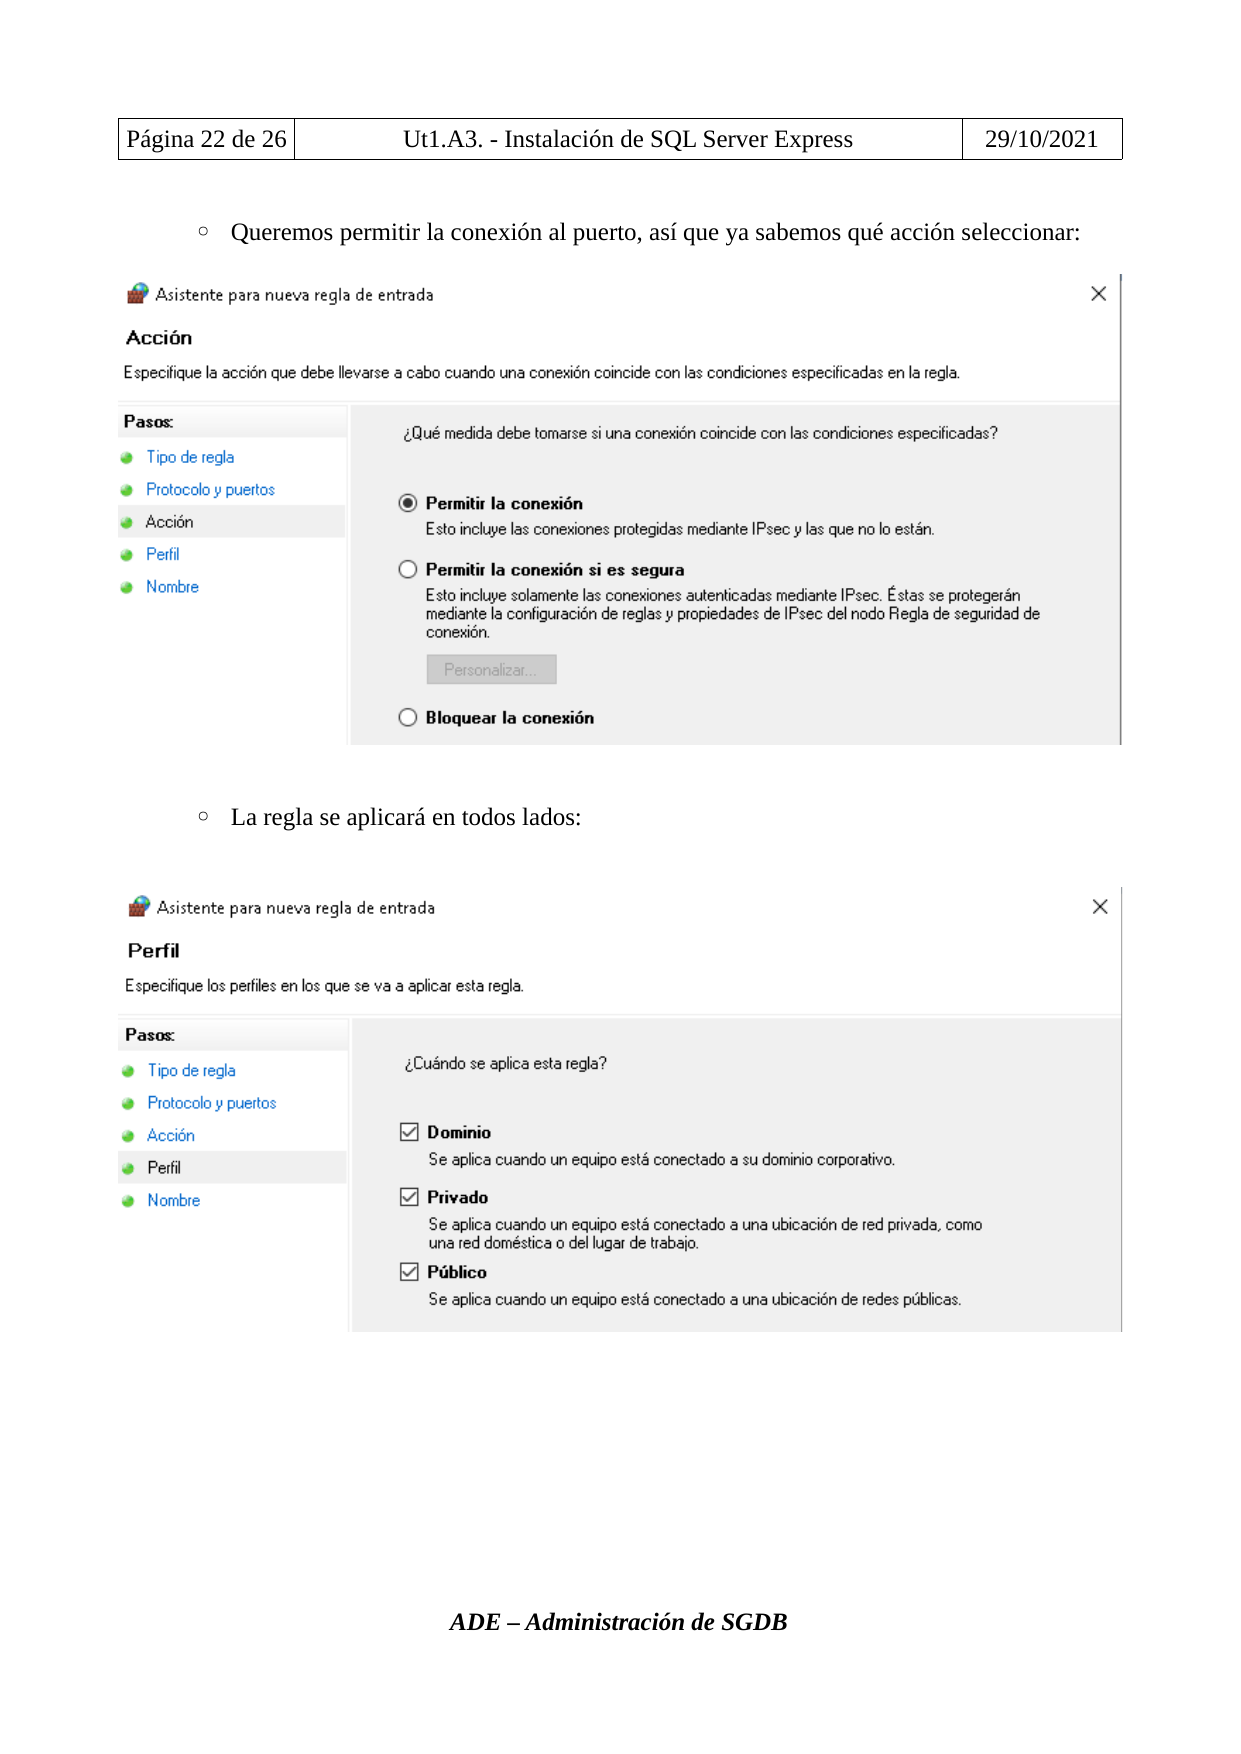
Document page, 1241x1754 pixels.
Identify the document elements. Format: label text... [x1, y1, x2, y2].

list Queremos permitir la conexión al puerto, así que ya sabemos qué acción seleccionar: [193, 217, 1122, 246]
list La regla se aplicará en todos lados: [193, 802, 1122, 830]
picture [118, 887, 1123, 1332]
picture [118, 274, 1123, 745]
